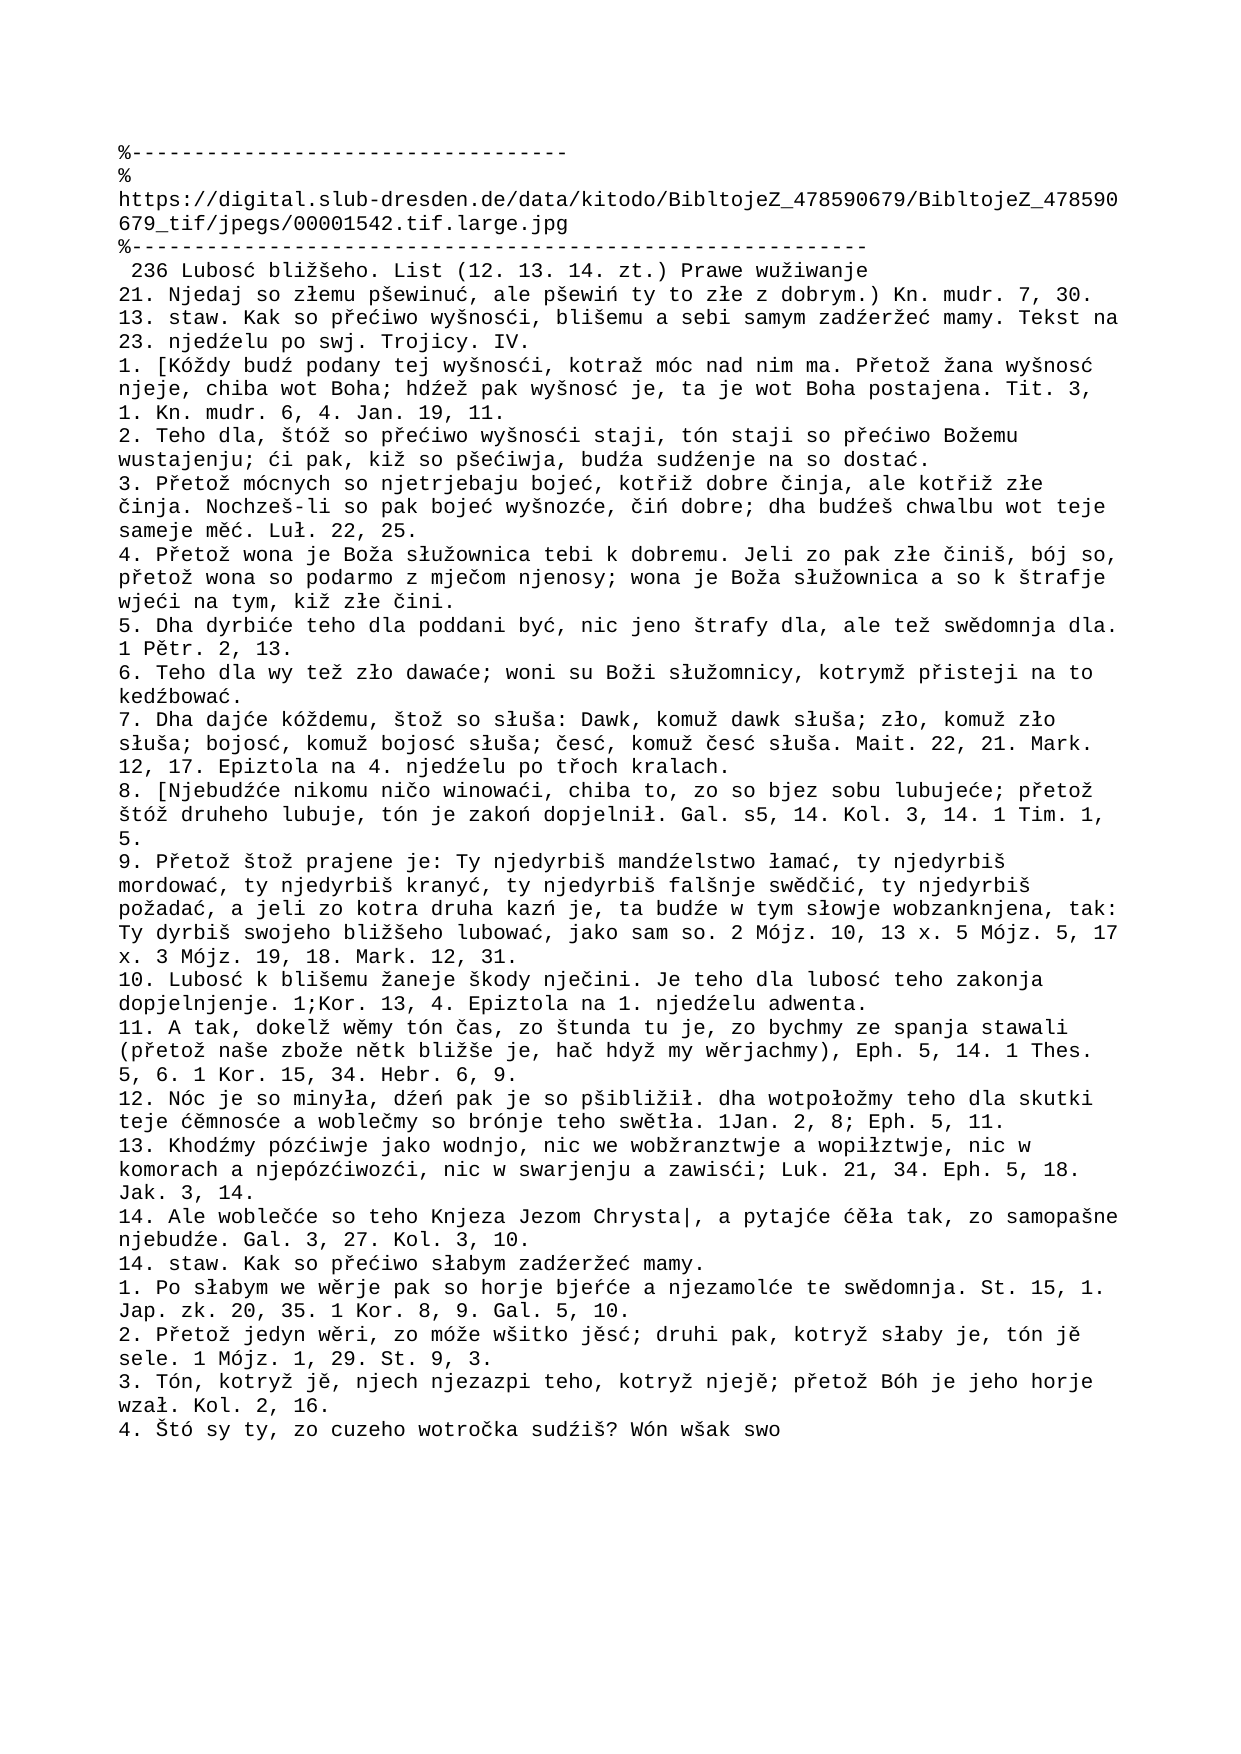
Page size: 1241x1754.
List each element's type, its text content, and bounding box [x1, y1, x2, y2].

text %----------------------------------------------------------- [118, 236, 1122, 260]
text 3. Tón, kotryž jě, njech njezazpi teho, kotryž njejě; přetož Bóh je jeho horje wzał. Kol. 2, 16. [118, 1371, 1122, 1419]
text 12. Nóc je so minyła, dźeń pak je so pšibližił. dha wotpołožmy teho dla skutki teje ćěmnosće a woblečmy so brónje teho swětła. 1Jan. 2, 8; Eph. 5, 11. [118, 1088, 1122, 1135]
text 14. Ale woblečće so teho Knjeza Jezom Chrysta|, a pytajće ćěła tak, zo samopašne njebudźe. Gal. 3, 27. Kol. 3, 10. [118, 1206, 1122, 1253]
text 2. Teho dla, štóž so přećiwo wyšnosći staji, tón staji so přećiwo Božemu wustajenju; ći pak, kiž so pšećiwja, budźa sudźenje na so dostać. [118, 426, 1122, 473]
text 11. A tak, dokelž wěmy tón čas, zo štunda tu je, zo bychmy ze spanja stawali (přetož naše zbože nětk bližše je, hač hdyž my wěrjachmy), Eph. 5, 14. 1 Thes. 5, 6. 1 Kor. 15, 34. Hebr. 6, 9. [118, 1017, 1122, 1088]
text 6. Teho dla wy tež zło dawaće; woni su Boži słužomnicy, kotrymž přisteji na to kedźbować. [118, 662, 1122, 709]
text 21. Njedaj so złemu pšewinuć, ale pšewiń ty to złe z dobrym.) Kn. mudr. 7, 30. [118, 284, 1122, 307]
text 14. staw. Kak so přećiwo słabym zadźeržeć mamy. [118, 1253, 1122, 1277]
text 2. Přetož jedyn wěri, zo móže wšitko jěsć; druhi pak, kotryž słaby je, tón jě sele. 1 Mójz. 1, 29. St. 9, 3. [118, 1324, 1122, 1371]
text 236 Lubosć bližšeho. List (12. 13. 14. zt.) Prawe wužiwanje [118, 260, 1122, 284]
text %----------------------------------- [118, 142, 1122, 165]
text 9. Přetož štož prajene je: Ty njedyrbiš mandźelstwo łamać, ty njedyrbiš mordować, ty njedyrbiš kranyć, ty njedyrbiš falšnje swědčić, ty njedyrbiš požadać, a jeli zo kotra druha kazń je, ta budźe w tym słowje wobzanknjena, tak: Ty dyrbiš swojeho bližšeho lubować, jako sam so. 2 Mójz. 10, 13 x. 5 Mójz. 5, 17 x. 3 Mójz. 19, 18. Mark. 12, 31. [118, 851, 1122, 969]
text % https://digital.slub-dresden.de/data/kitodo/BibltojeZ_478590679/BibltojeZ_478590679_tif/jpegs/00001542.tif.large.jpg [118, 165, 1122, 236]
text 1. Po słabym we wěrje pak so horje bjeŕće a njezamolće te swědomnja. St. 15, 1. Jap. zk. 20, 35. 1 Kor. 8, 9. Gal. 5, 10. [118, 1277, 1122, 1324]
text 8. [Njebudźće nikomu ničo winowaći, chiba to, zo so bjez sobu lubujeće; přetož štóž druheho lubuje, tón je zakoń dopjelnił. Gal. s5, 14. Kol. 3, 14. 1 Tim. 1, 5. [118, 780, 1122, 851]
text 1. [Kóždy budź podany tej wyšnosći, kotraž móc nad nim ma. Přetož žana wyšnosć njeje, chiba wot Boha; hdźež pak wyšnosć je, ta je wot Boha postajena. Tit. 3, 1. Kn. mudr. 6, 4. Jan. 19, 11. [118, 354, 1122, 426]
text 10. Lubosć k blišemu žaneje škody nječini. Je teho dla lubosć teho zakonja dopjelnjenje. 1;Kor. 13, 4. Epiztola na 1. njedźelu adwenta. [118, 969, 1122, 1017]
text 5. Dha dyrbiće teho dla poddani być, nic jeno štrafy dla, ale tež swědomnja dla. 1 Pětr. 2, 13. [118, 615, 1122, 662]
text 13. Khodźmy pózćiwje jako wodnjo, nic we wobžranztwje a wopiłztwje, nic w komorach a njepózćiwozći, nic w swarjenju a zawisći; Luk. 21, 34. Eph. 5, 18. Jak. 3, 14. [118, 1135, 1122, 1206]
text 7. Dha dajće kóždemu, štož so słuša: Dawk, komuž dawk słuša; zło, komuž zło słuša; bojosć, komuž bojosć słuša; česć, komuž česć słuša. Mait. 22, 21. Mark. 12, 17. Epiztola na 4. njedźelu po třoch kralach. [118, 709, 1122, 780]
text 4. Přetož wona je Boža słužownica tebi k dobremu. Jeli zo pak złe činiš, bój so, přetož wona so podarmo z mječom njenosy; wona je Boža słužownica a so k štrafje wjeći na tym, kiž złe čini. [118, 544, 1122, 615]
text 13. staw. Kak so přećiwo wyšnosći, blišemu a sebi samym zadźeržeć mamy. Tekst na 23. njedźelu po swj. Trojicy. IV. [118, 307, 1122, 354]
text 4. Štó sy ty, zo cuzeho wotročka sudźiš? Wón wšak swo [118, 1419, 1122, 1442]
text 3. Přetož mócnych so njetrjebaju bojeć, kotřiž dobre činja, ale kotřiž złe činja. Nochzeš-li so pak bojeć wyšnozće, čiń dobre; dha budźeš chwalbu wot teje sameje měć. Luł. 22, 25. [118, 473, 1122, 544]
